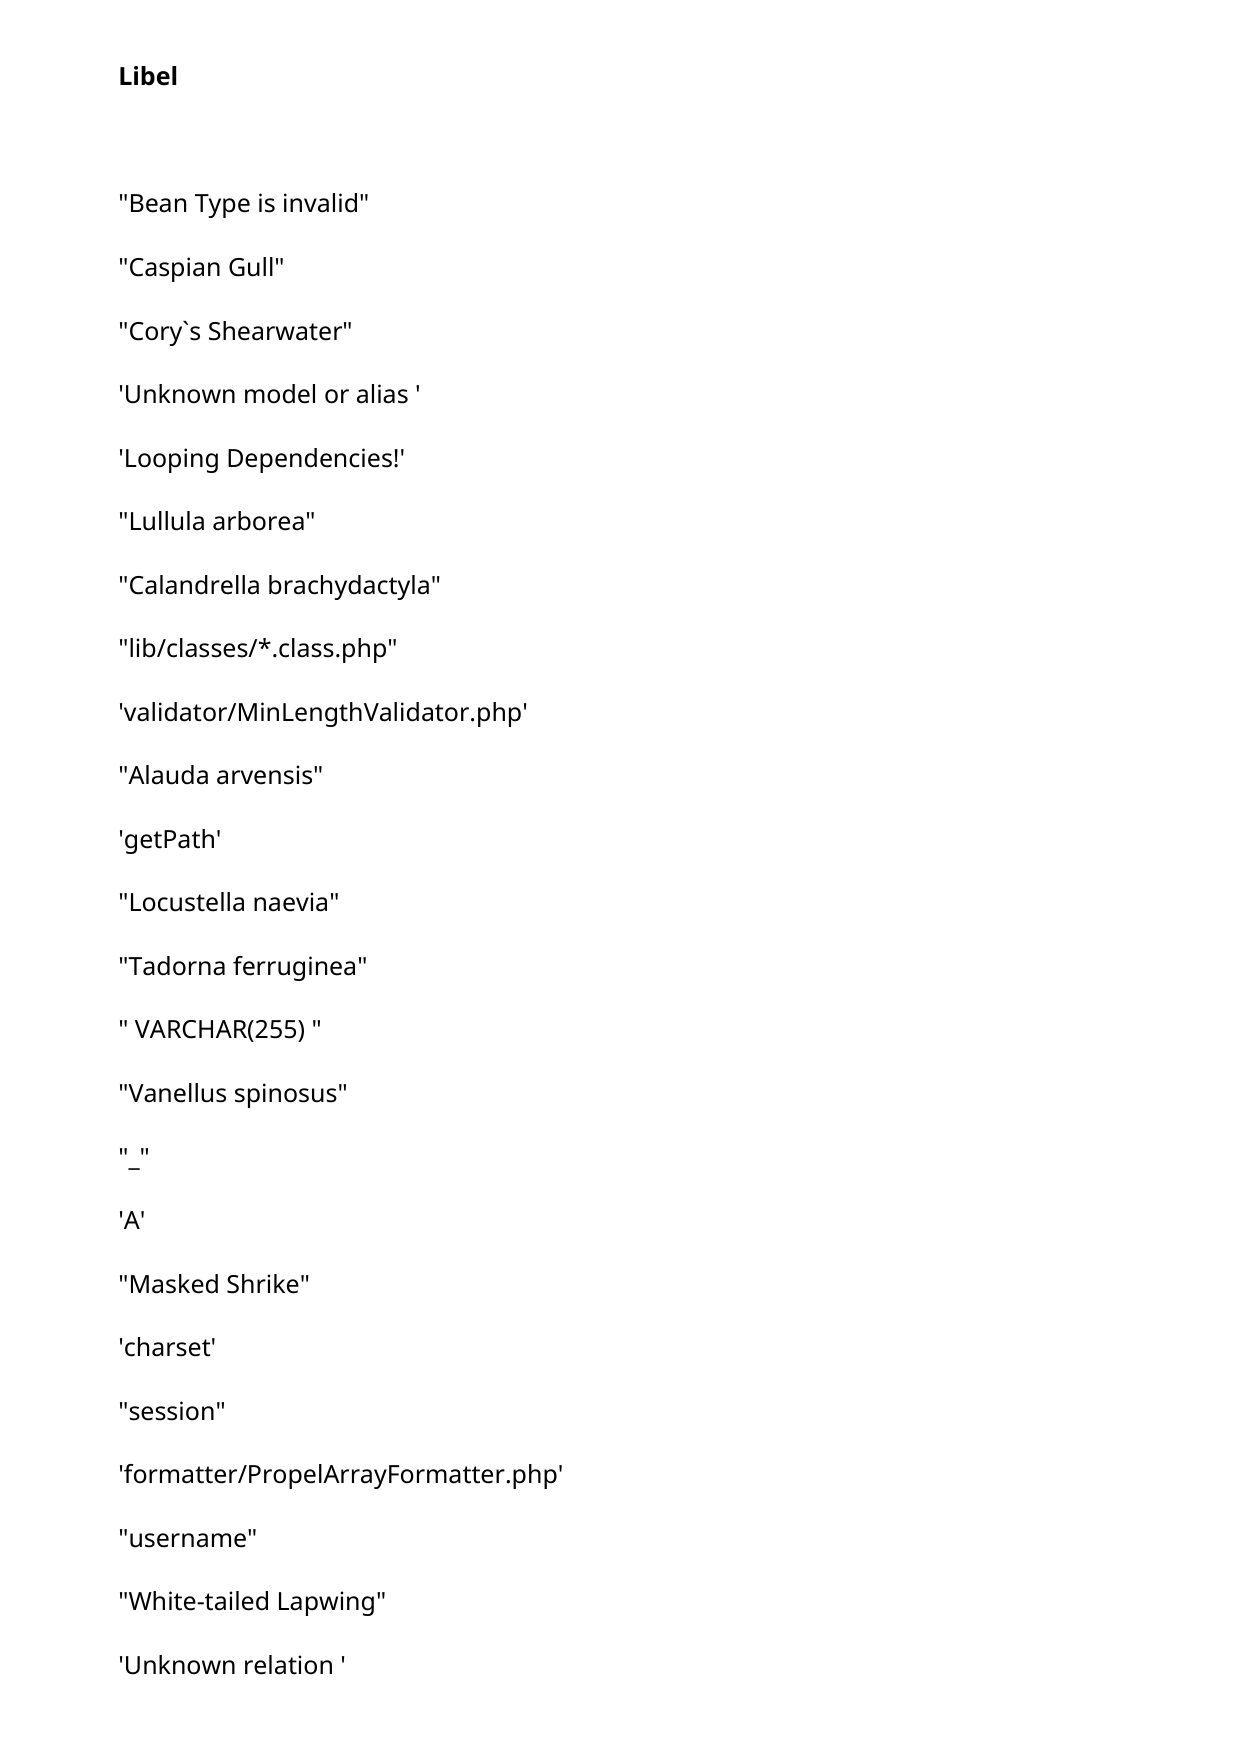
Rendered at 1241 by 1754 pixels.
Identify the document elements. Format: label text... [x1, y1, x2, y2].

table_cell 'getPath' [118, 822, 1240, 885]
table_cell 'Unknown relation ' [118, 1648, 1240, 1682]
table_cell "Caspian Gull" [118, 250, 1240, 313]
table_cell "Cory`s Shearwater" [118, 313, 1240, 377]
table_cell [118, 123, 1240, 186]
table_cell 'A' [118, 1203, 1240, 1266]
table_cell 'validator/MinLengthValidator.php' [118, 695, 1240, 758]
table_cell "Calandrella brachydactyla" [118, 568, 1240, 631]
table_cell "Tadorna ferruginea" [118, 949, 1240, 1012]
table_cell 'formatter/PropelArrayFormatter.php' [118, 1457, 1240, 1521]
table_cell 'Unknown model or alias ' [118, 377, 1240, 440]
table_header Libel [118, 59, 1240, 123]
table_cell 'Looping Dependencies!' [118, 440, 1240, 504]
table_cell " VARCHAR(255) " [118, 1012, 1240, 1076]
table_cell "Lullula arborea" [118, 504, 1240, 567]
table_cell 'charset' [118, 1330, 1240, 1393]
table_cell "Vanellus spinosus" [118, 1076, 1240, 1139]
table_cell "Masked Shrike" [118, 1266, 1240, 1330]
table_cell "Bean Type is invalid" [118, 186, 1240, 250]
table_cell "Locustella naevia" [118, 885, 1240, 949]
table_cell "lib/classes/*.class.php" [118, 631, 1240, 694]
table_cell "session" [118, 1394, 1240, 1457]
table_cell "username" [118, 1521, 1240, 1584]
table_cell "White-tailed Lapwing" [118, 1584, 1240, 1648]
table_cell "Alauda arvensis" [118, 758, 1240, 822]
table_cell "_" [118, 1139, 1240, 1203]
